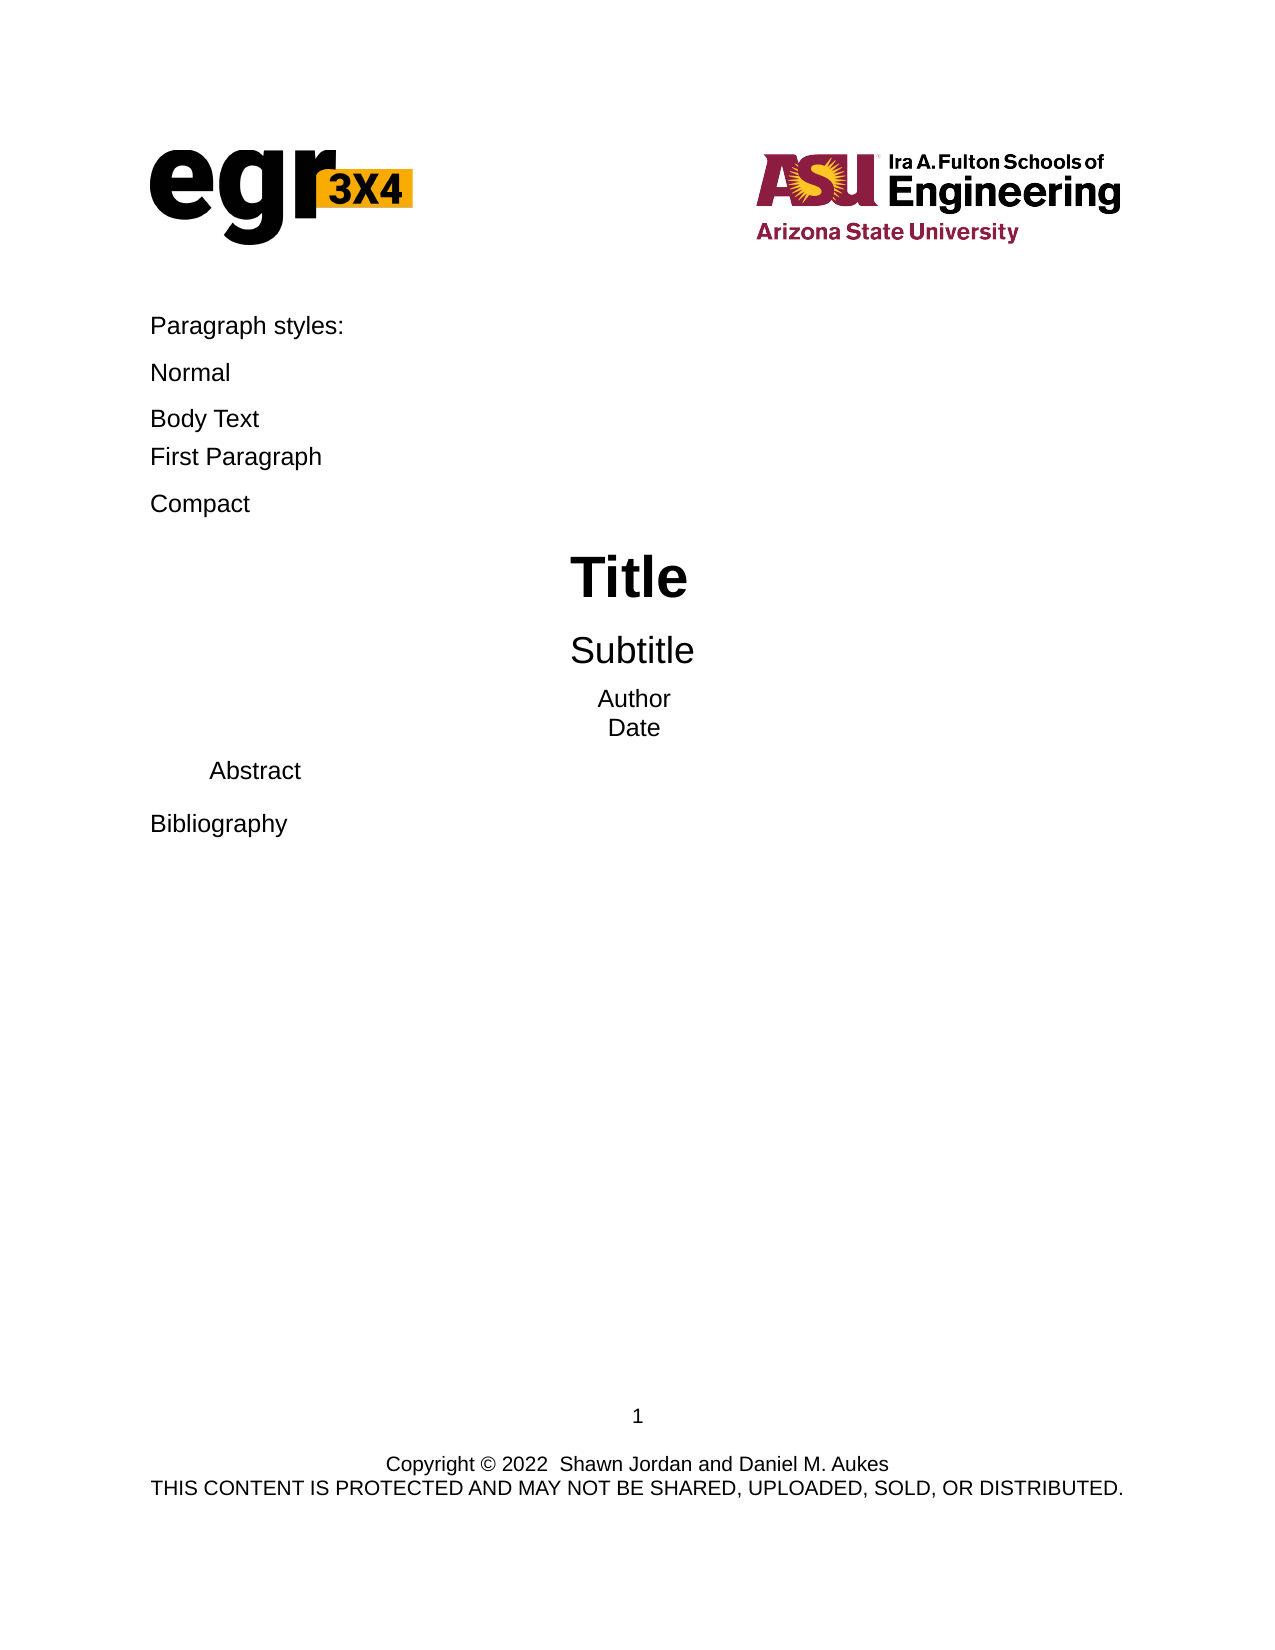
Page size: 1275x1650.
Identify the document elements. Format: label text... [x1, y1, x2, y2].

picture [150, 150, 413, 245]
text First Paragraph [150, 442, 1125, 471]
text Compact [150, 489, 1125, 517]
title Title [150, 542, 1125, 609]
subtitle Subtitle [150, 628, 1125, 671]
text Date [150, 713, 1125, 741]
text Body Text [150, 404, 1125, 433]
text Author [150, 684, 1125, 713]
text Paragraph styles: [150, 311, 1125, 340]
picture [751, 150, 1125, 245]
text Normal [150, 358, 1125, 386]
text Bibliography [150, 809, 1125, 838]
text Abstract [209, 756, 1066, 785]
